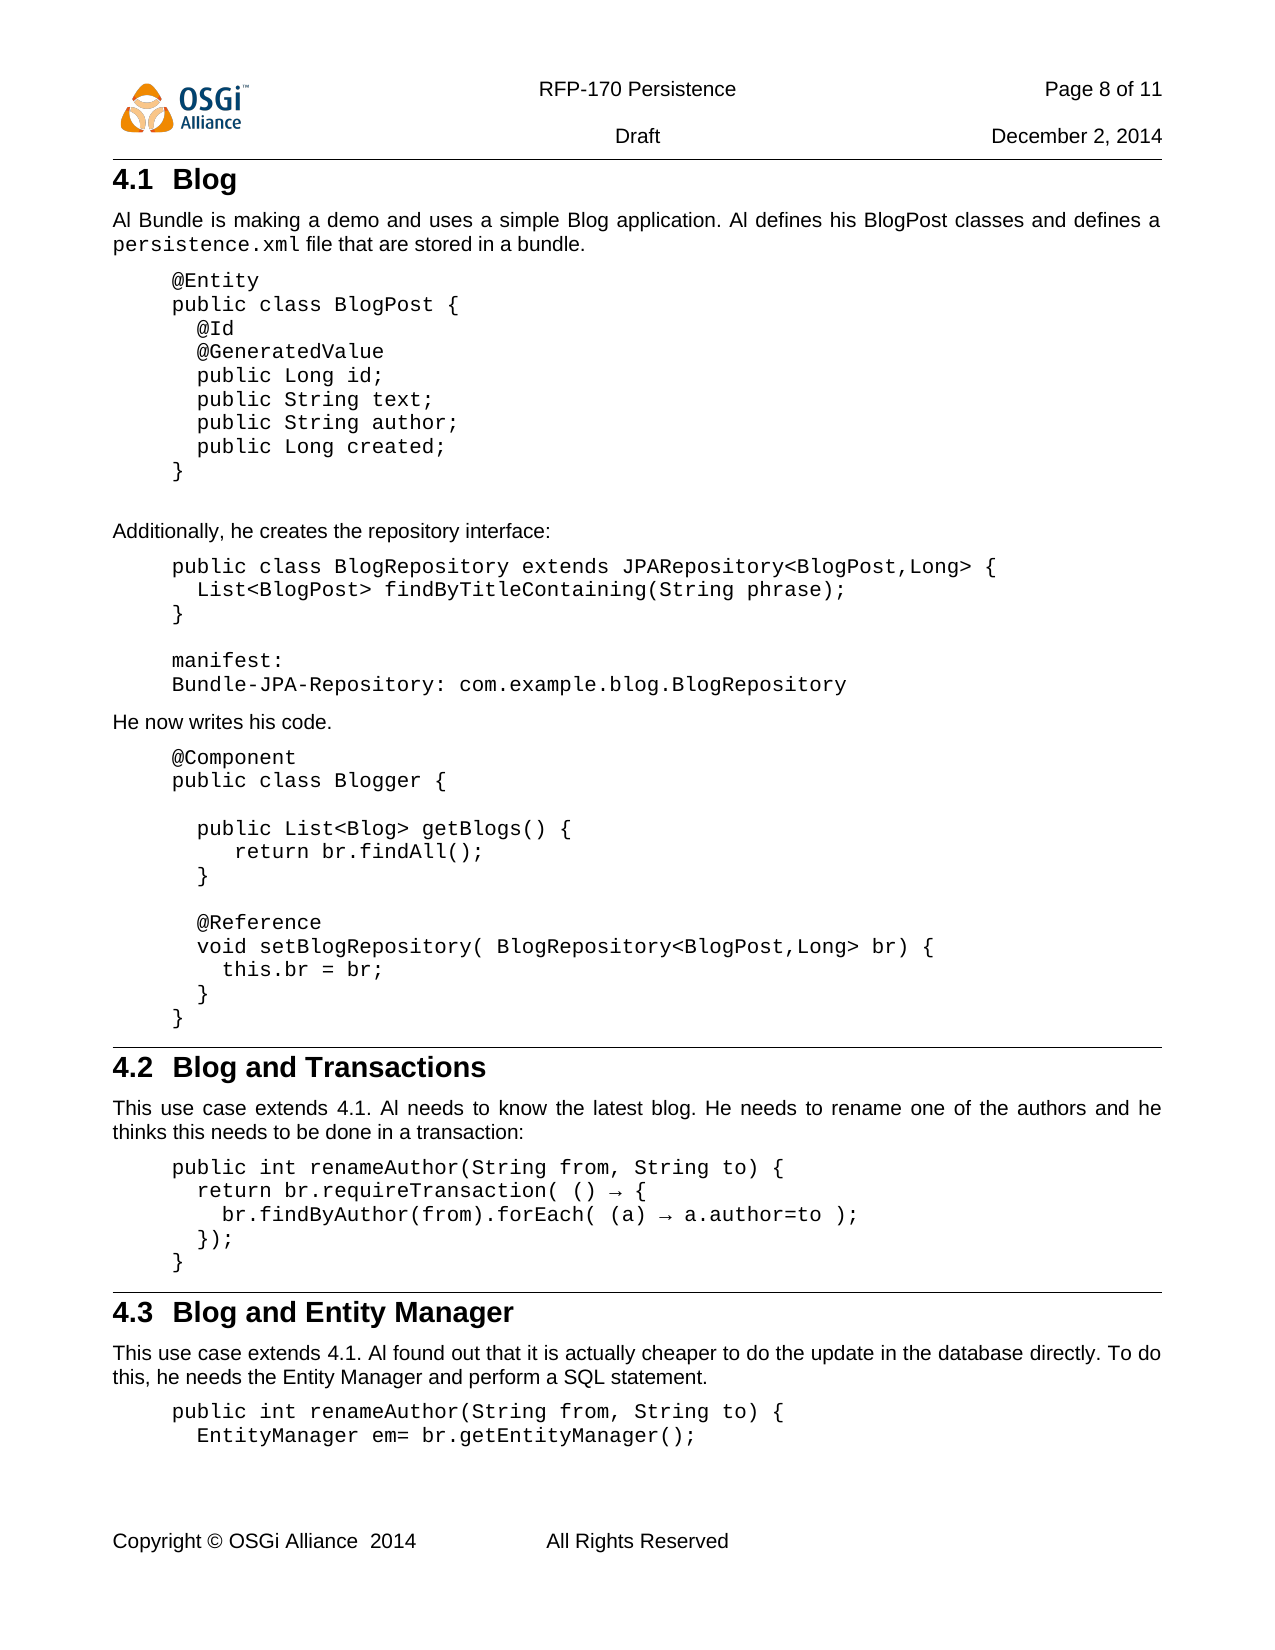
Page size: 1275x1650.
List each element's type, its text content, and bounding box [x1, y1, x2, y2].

text public class BlogRepository extends JPARepository<BlogPost,Long> { [172, 556, 1162, 579]
text }); [172, 1228, 1162, 1251]
text This use case extends 4.1. Al found out that it is actually cheaper to do the update in the database directly. To do this, he needs the Entity Manager and perform a SQL statement. [112, 1341, 1162, 1389]
text He now writes his code. [112, 710, 1162, 734]
text @Id [172, 318, 1162, 341]
text public Long id; [172, 365, 1162, 389]
text public Long created; [172, 436, 1162, 459]
text public class BlogPost { [172, 294, 1162, 318]
text @GeneratedValue [172, 341, 1162, 365]
text } [172, 1251, 1162, 1275]
text public int renameAuthor(String from, String to) { [172, 1157, 1162, 1180]
text } [172, 459, 1162, 483]
text } [172, 865, 1162, 888]
text EntityManager em= br.getEntityManager(); [172, 1425, 1162, 1448]
text @Reference [172, 912, 1162, 936]
text return br.requireTransaction( () → { [172, 1180, 1162, 1204]
subtitle Blog and Transactions [112, 1048, 1162, 1084]
text void setBlogRepository( BlogRepository<BlogPost,Long> br) { [172, 936, 1162, 959]
text List<BlogPost> findByTitleContaining(String phrase); [172, 579, 1162, 603]
text @Entity [172, 270, 1162, 294]
text } [172, 603, 1162, 627]
text br.findByAuthor(from).forEach( (a) → a.author=to ); [172, 1204, 1162, 1228]
subtitle Blog [112, 160, 1162, 196]
text public class Blogger { [172, 770, 1162, 794]
text This use case extends 4.1. Al needs to know the latest blog. He needs to rename one of the authors and he thinks this needs to be done in a transaction: [112, 1096, 1162, 1144]
text return br.findAll(); [172, 841, 1162, 865]
text @Component [172, 747, 1162, 770]
subtitle Blog and Entity Manager [112, 1293, 1162, 1328]
text public String author; [172, 412, 1162, 436]
text public List<Blog> getBlogs() { [172, 818, 1162, 841]
text manifest: [172, 650, 1162, 674]
text Additionally, he creates the repository interface: [112, 519, 1162, 543]
picture [113, 76, 257, 140]
text public String text; [172, 389, 1162, 412]
text this.br = br; [172, 959, 1162, 983]
text } [172, 983, 1162, 1007]
text Bundle-JPA-Repository: com.example.blog.BlogRepository [172, 674, 1162, 698]
text } [172, 1007, 1162, 1030]
text Al Bundle is making a demo and uses a simple Blog application. Al defines his BlogPost classes and defines a persistence.xml file that are stored in a bundle. [112, 208, 1162, 258]
text public int renameAuthor(String from, String to) { [172, 1401, 1162, 1425]
